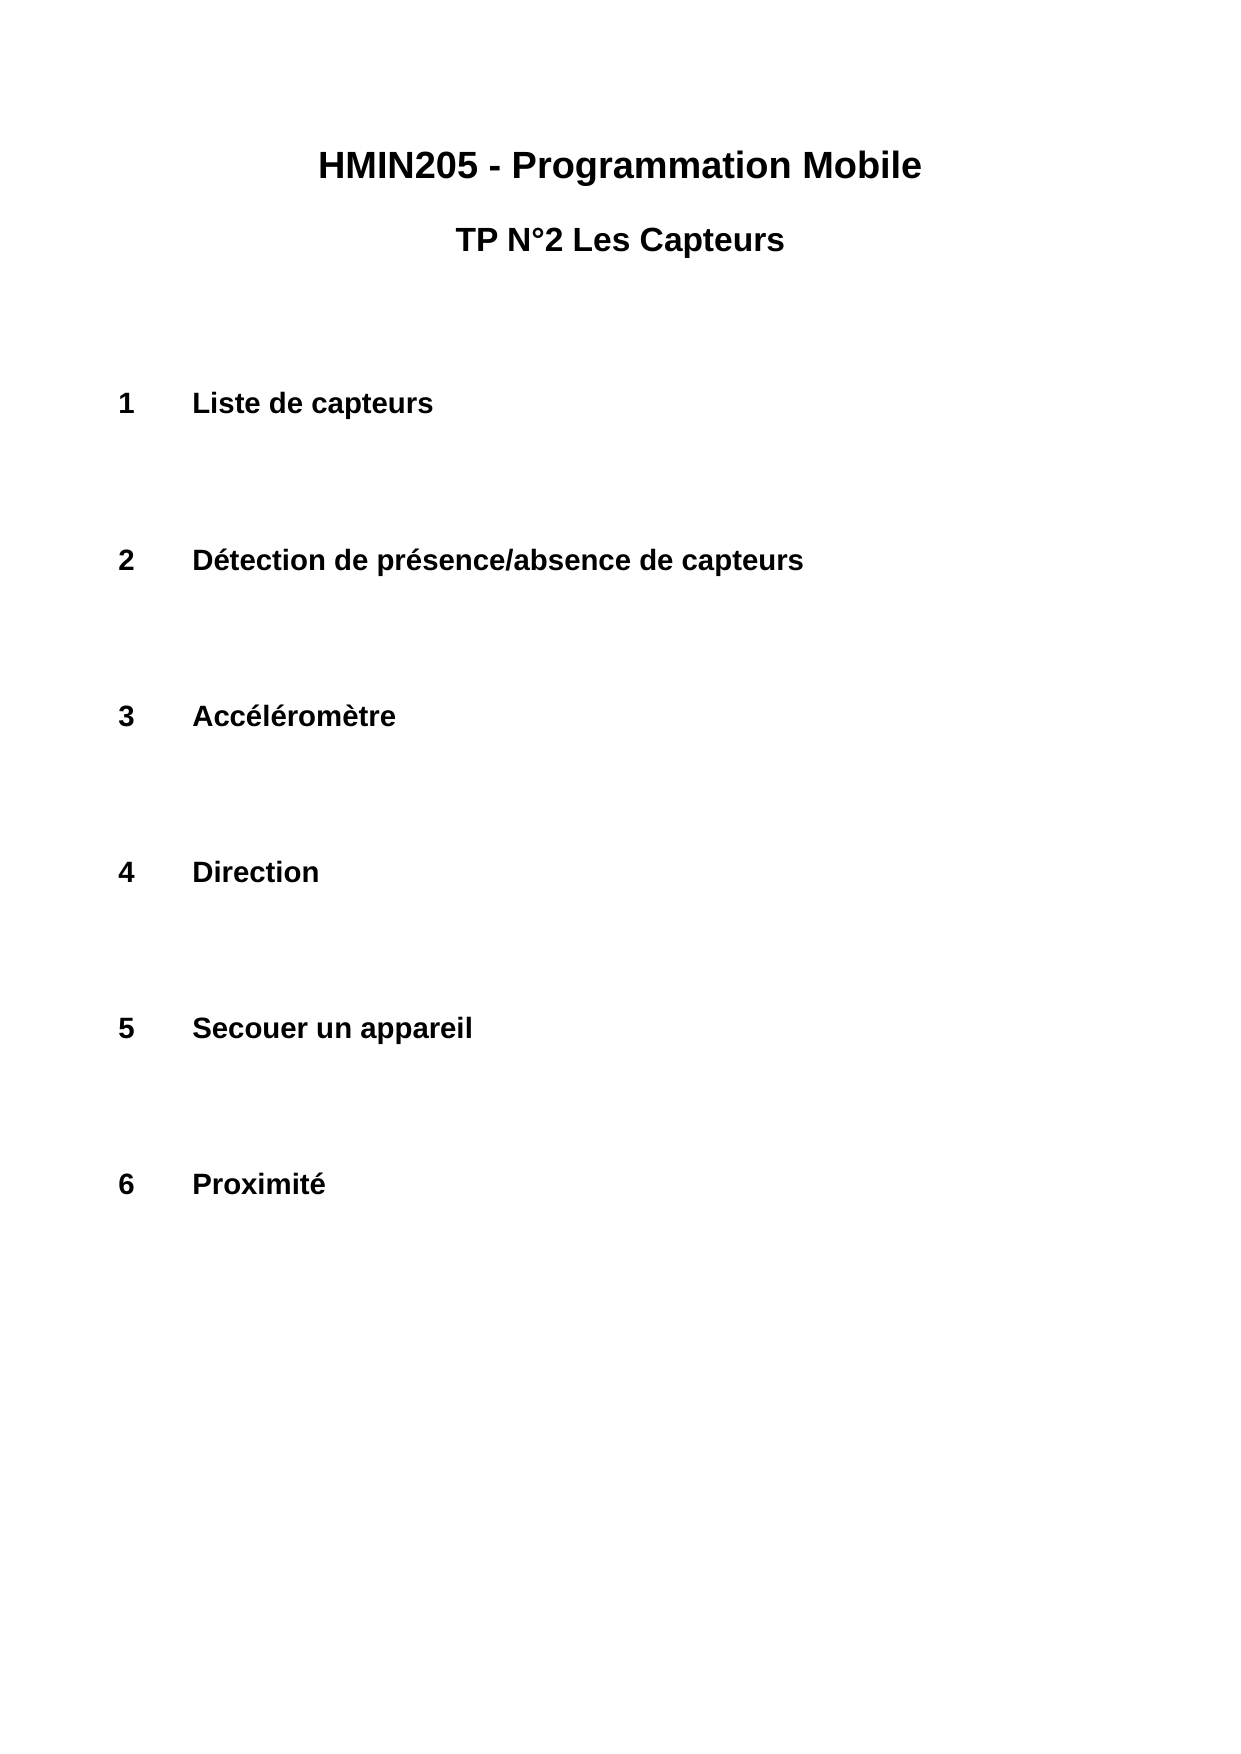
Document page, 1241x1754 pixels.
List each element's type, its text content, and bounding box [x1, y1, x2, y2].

subtitle HMIN205 - Programmation Mobile [118, 143, 1122, 187]
subtitle Proximité [118, 1167, 1122, 1200]
subtitle Direction [118, 854, 1122, 888]
subtitle Accéléromètre [118, 698, 1122, 732]
subtitle Détection de présence/absence de capteurs [118, 542, 1122, 576]
subtitle Liste de capteurs [118, 386, 1122, 420]
subtitle Secouer un appareil [118, 1011, 1122, 1044]
subtitle TP N°2 Les Capteurs [118, 220, 1122, 259]
